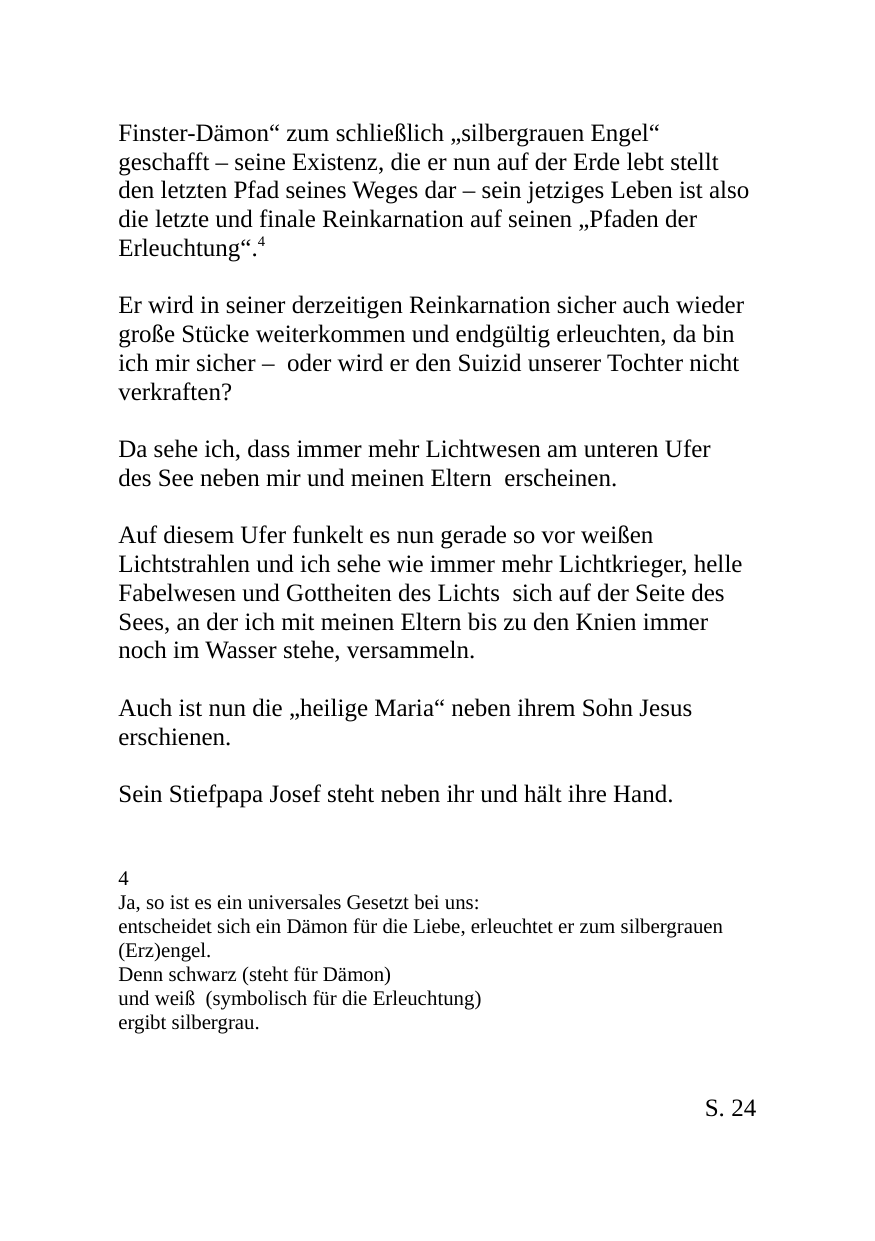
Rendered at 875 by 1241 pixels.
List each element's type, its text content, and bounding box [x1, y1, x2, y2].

text Er wird in seiner derzeitigen Reinkarnation sicher auch wieder große Stücke weiterkommen und endgültig erleuchten, da bin ich mir sicher – oder wird er den Suizid unserer Tochter nicht verkraften? [118, 291, 756, 406]
text Da sehe ich, dass immer mehr Lichtwesen am unteren Ufer des See neben mir und meinen Eltern erscheinen. [118, 434, 756, 492]
text Finster-Dämon“ zum schließlich „silbergrauen Engel“ geschafft – seine Existenz, die er nun auf der Erde lebt stellt den letzten Pfad seines Weges dar – sein jetziges Leben ist also die letzte und finale Reinkarnation auf seinen „Pfaden der Erleuchtung“. [118, 118, 750, 262]
text ergibt silbergrau. [118, 1010, 756, 1034]
text Ja, so ist es ein universales Gesetzt bei uns: [118, 890, 756, 914]
text Denn schwarz (steht für Dämon) [118, 962, 756, 986]
text und weiß (symbolisch für die Erleuchtung) [118, 986, 756, 1010]
text entscheidet sich ein Dämon für die Liebe, erleuchtet er zum silbergrauen (Erz)engel. [118, 914, 756, 962]
text Auch ist nun die „heilige Maria“ neben ihrem Sohn Jesus erschienen. [118, 693, 756, 751]
text Sein Stiefpapa Josef steht neben ihr und hält ihre Hand. [118, 779, 756, 808]
text Auf diesem Ufer funkelt es nun gerade so vor weißen Lichtstrahlen und ich sehe wie immer mehr Lichtkrieger, helle Fabelwesen und Gottheiten des Lichts sich auf der Seite des Sees, an der ich mit meinen Eltern bis zu den Knien immer noch im Wasser stehe, versammeln. [118, 521, 756, 664]
